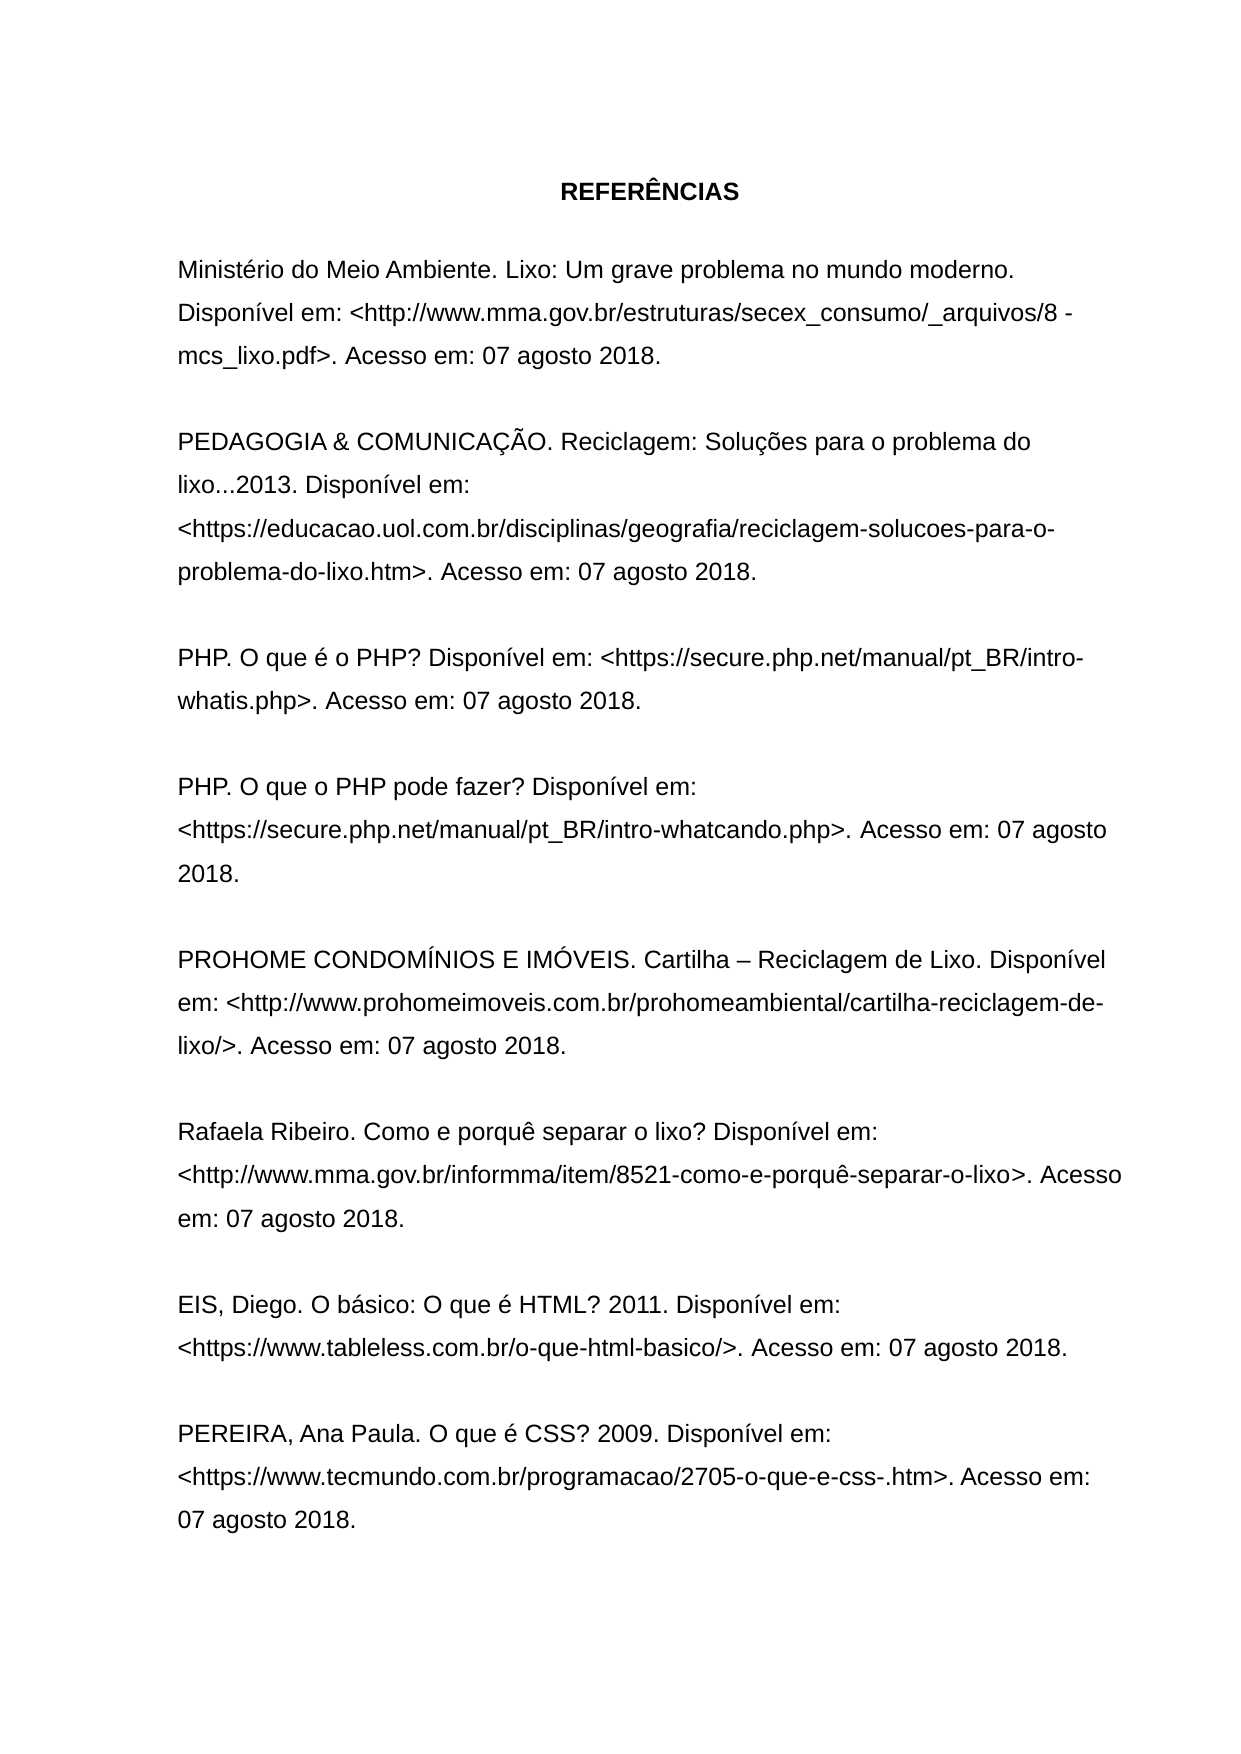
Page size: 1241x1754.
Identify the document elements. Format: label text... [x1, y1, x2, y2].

text PROHOME CONDOMÍNIOS E IMÓVEIS. Cartilha – Reciclagem de Lixo. Disponível em: <http://www.prohomeimoveis.com.br/prohomeambiental/cartilha-reciclagem-de-lixo/>. Acesso em: 07 agosto 2018. [177, 945, 1122, 1060]
text PEDAGOGIA & COMUNICAÇÃO. Reciclagem: Soluções para o problema do lixo...2013. Disponível em: <https://educacao.uol.com.br/disciplinas/geografia/reciclagem-solucoes-para-o-problema-do-lixo.htm>. Acesso em: 07 agosto 2018. [177, 427, 1122, 585]
text REFERÊNCIAS [177, 177, 1122, 206]
text Rafaela Ribeiro. Como e porquê separar o lixo? Disponível em: <http://www.mma.gov.br/informma/item/8521-como-e-porquê-separar-o-lixo>. Acesso em: 07 agosto 2018. [177, 1117, 1122, 1232]
text PHP. O que o PHP pode fazer? Disponível em: <https://secure.php.net/manual/pt_BR/intro-whatcando.php>. Acesso em: 07 agosto 2018. [177, 772, 1122, 887]
text PEREIRA, Ana Paula. O que é CSS? 2009. Disponível em: <https://www.tecmundo.com.br/programacao/2705-o-que-e-css-.htm>. Acesso em: 07 agosto 2018. [177, 1419, 1122, 1534]
text PHP. O que é o PHP? Disponível em: <https://secure.php.net/manual/pt_BR/intro-whatis.php>. Acesso em: 07 agosto 2018. [177, 643, 1122, 715]
text Ministério do Meio Ambiente. Lixo: Um grave problema no mundo moderno. Disponível em: <http://www.mma.gov.br/estruturas/secex_consumo/_arquivos/8 - mcs_lixo.pdf>. Acesso em: 07 agosto 2018. [177, 255, 1122, 370]
text EIS, Diego. O básico: O que é HTML? 2011. Disponível em: <https://www.tableless.com.br/o-que-html-basico/>. Acesso em: 07 agosto 2018. [177, 1290, 1122, 1362]
